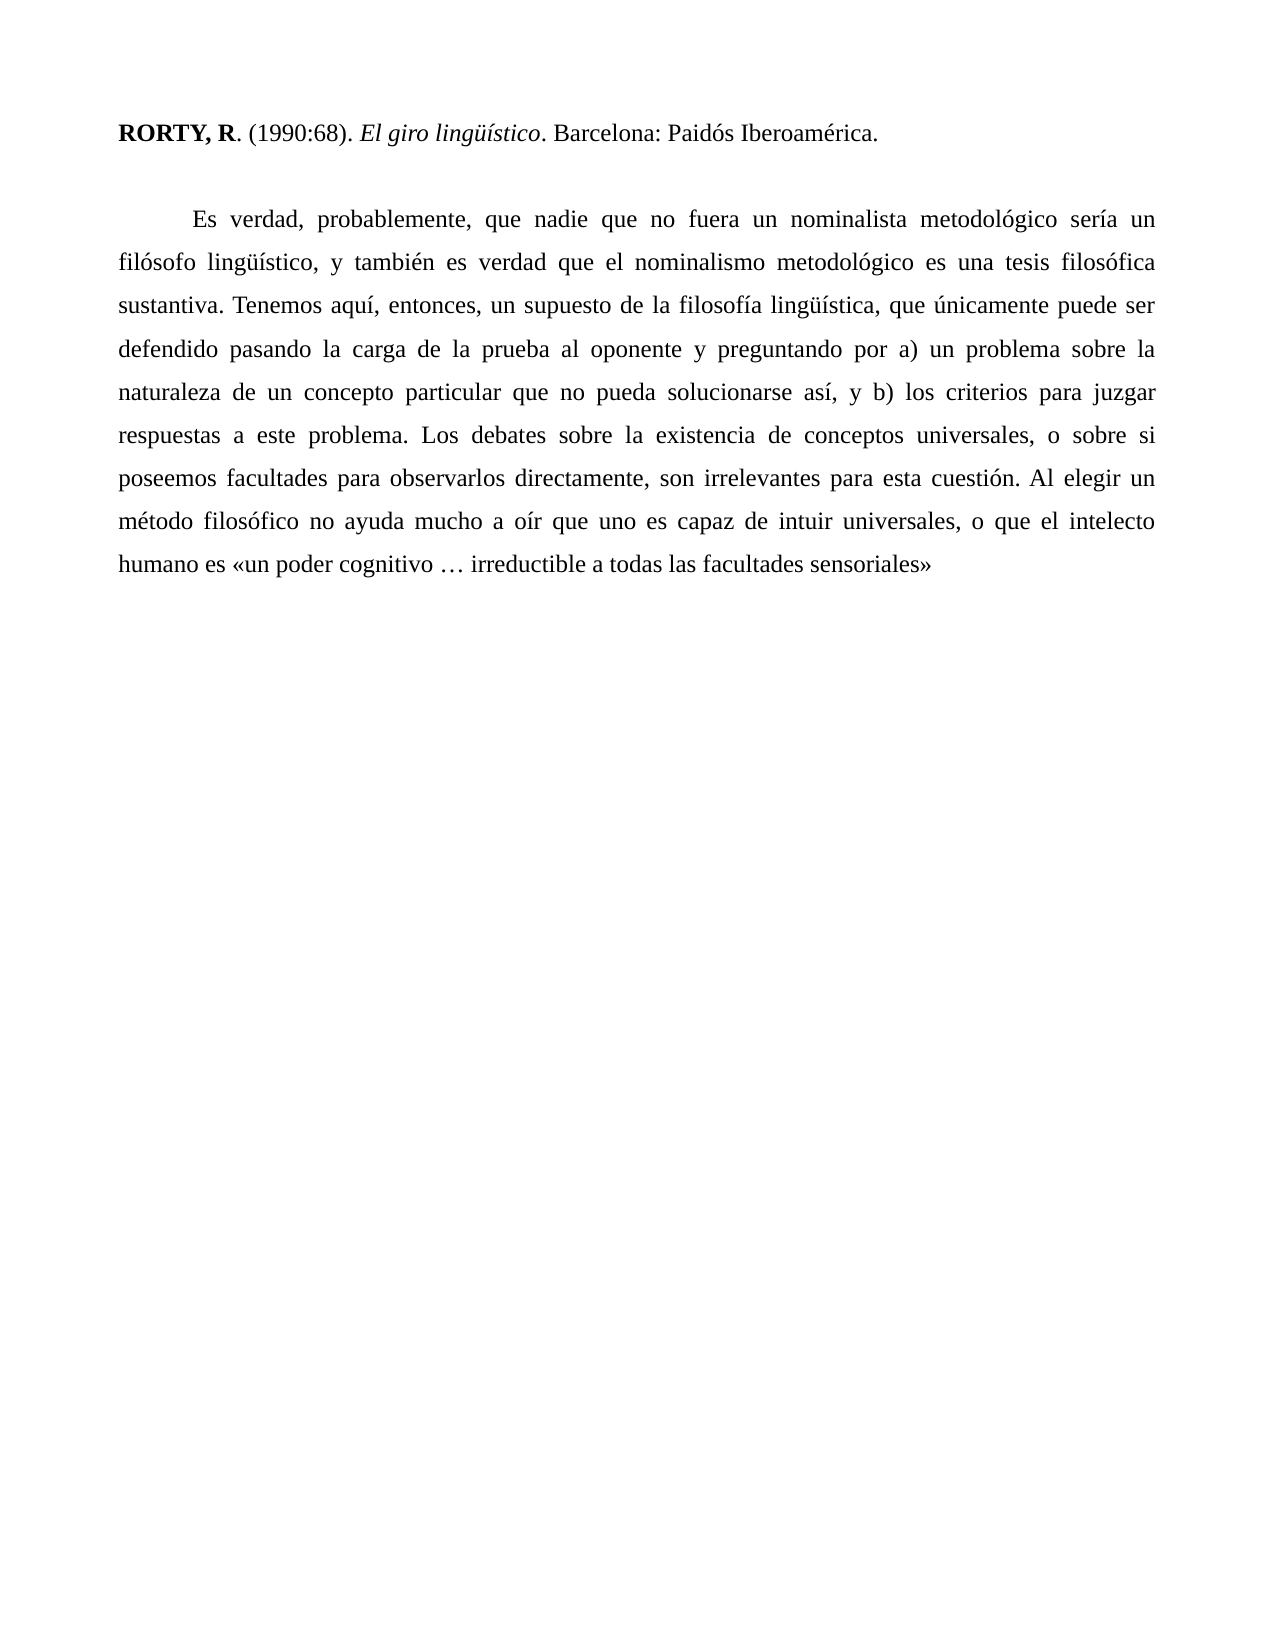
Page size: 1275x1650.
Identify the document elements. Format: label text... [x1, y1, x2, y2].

text Es verdad, probablemente, que nadie que no fuera un nominalista metodológico sería un filósofo lingüístico, y también es verdad que el nominalismo metodológico es una tesis filosófica sustantiva. Tenemos aquí, entonces, un supuesto de la filosofía lingüística, que únicamente puede ser defendido pasando la carga de la prueba al oponente y preguntando por a) un problema sobre la naturaleza de un concepto particular que no pueda solucionarse así, y b) los criterios para juzgar respuestas a este problema. Los debates sobre la existencia de conceptos universales, o sobre si poseemos facultades para observarlos directamente, son irrelevantes para esta cuestión. Al elegir un método filosófico no ayuda mucho a oír que uno es capaz de intuir universales, o que el intelecto humano es «un poder cognitivo … irreductible a todas las facultades sensoriales» [118, 204, 1157, 578]
text RORTY, R. (1990:68). El giro lingüístico. Barcelona: Paidós Iberoamérica. [118, 118, 1157, 147]
